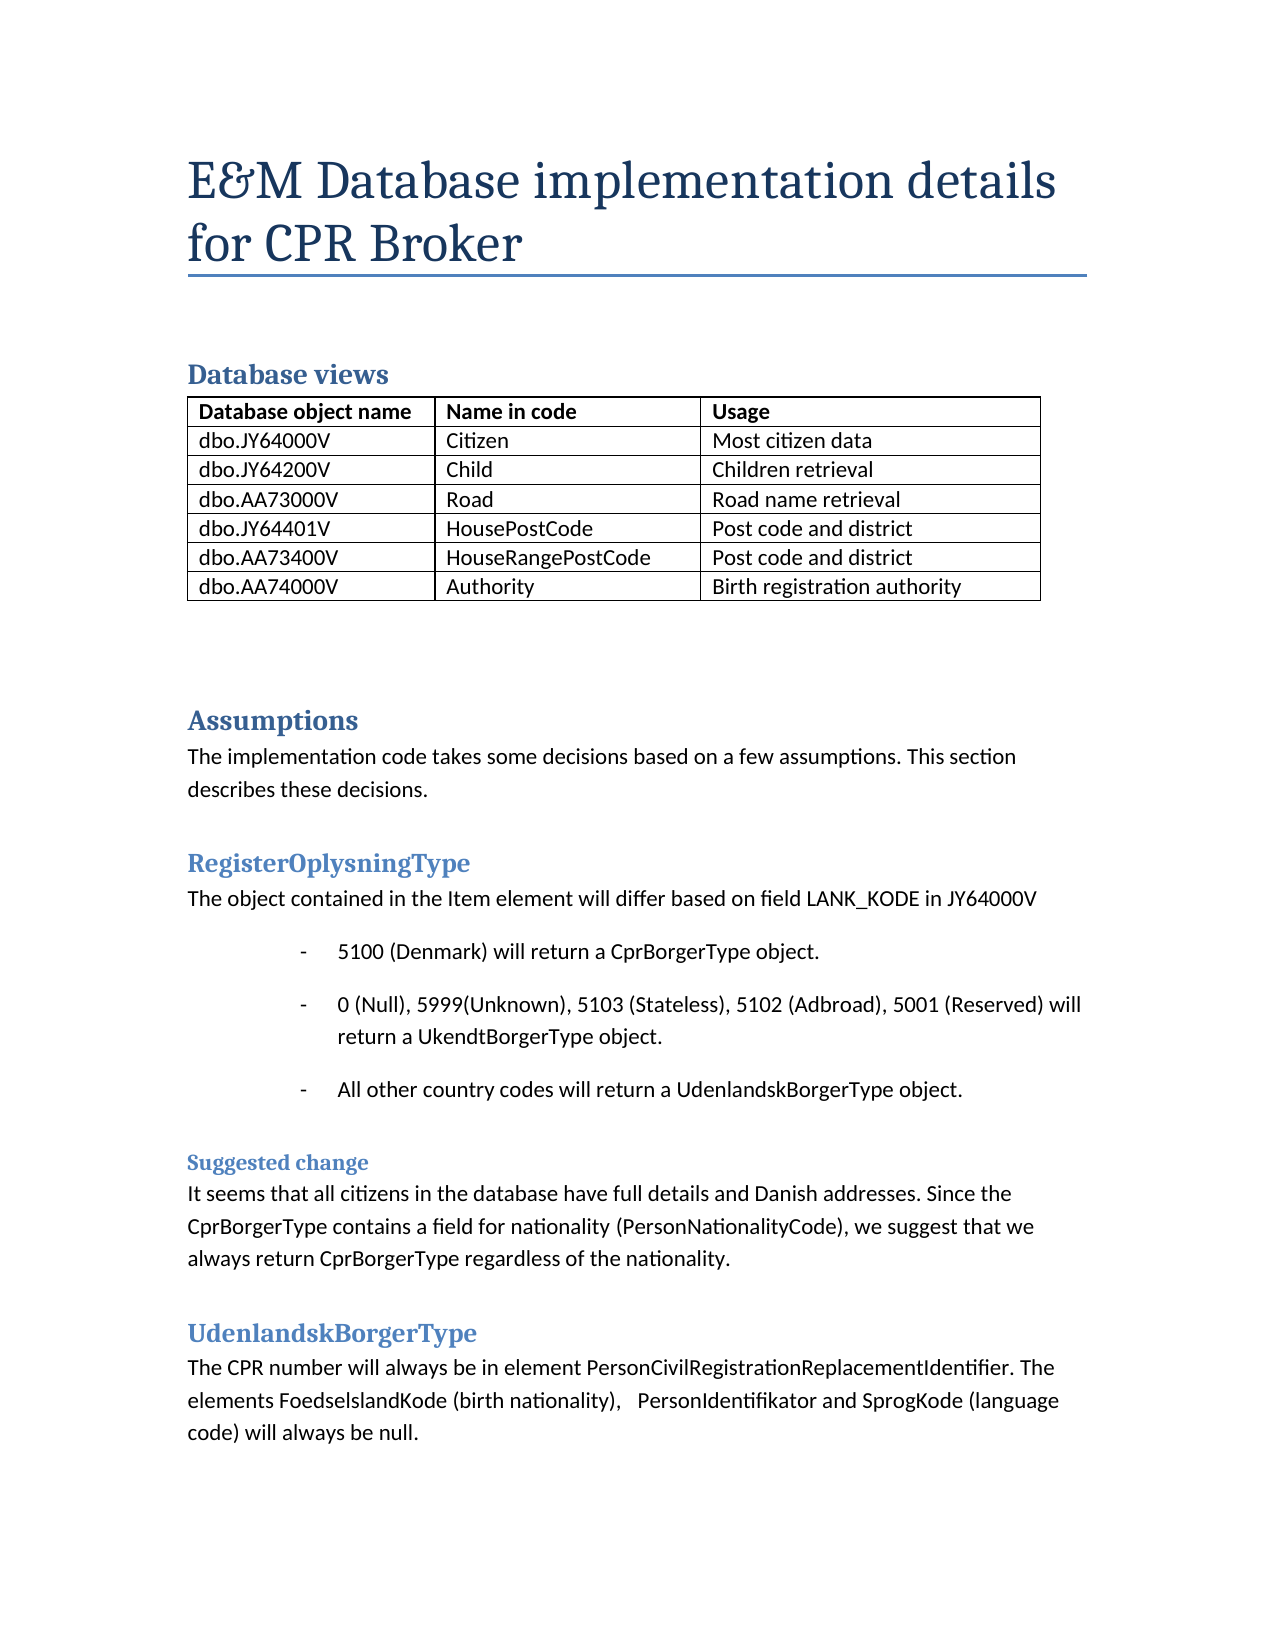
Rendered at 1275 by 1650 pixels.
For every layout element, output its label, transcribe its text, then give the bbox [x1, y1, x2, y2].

subtitle Suggested change [187, 1149, 1087, 1176]
title E&M Database implementation details for CPR Broker [187, 150, 1087, 277]
list All other country codes will return a UdenlandskBorgerType object. [300, 1076, 1087, 1103]
text The CPR number will always be in element PersonCivilRegistrationReplacementIdentifier. The elements FoedselslandKode (birth nationality), PersonIdentifikator and SprogKode (language code) will always be null. [187, 1353, 1087, 1446]
table_cell Post code and district [701, 543, 1040, 571]
subtitle Database views [187, 358, 1087, 391]
table_cell Children retrieval [701, 456, 1040, 484]
subtitle UdenlandskBorgerType [187, 1318, 1087, 1349]
text The implementation code takes some decisions based on a few assumptions. This section describes these decisions. [187, 742, 1087, 803]
table_cell HousePostCode [436, 514, 700, 542]
table_cell dbo.AA73400V [188, 543, 434, 571]
table_cell Citizen [436, 427, 700, 454]
table_cell dbo.AA73000V [188, 485, 434, 513]
table_cell HouseRangePostCode [436, 543, 700, 571]
table_cell dbo.JY64200V [188, 456, 434, 484]
table_cell Most citizen data [701, 427, 1040, 454]
table_cell Road name retrieval [701, 485, 1040, 513]
subtitle RegisterOplysningType [187, 848, 1087, 880]
table_header Name in code [436, 398, 700, 426]
table_header Usage [701, 398, 1040, 426]
table_cell dbo.AA74000V [188, 572, 434, 600]
table_cell Authority [436, 572, 700, 600]
list It seems that all citizens in the database have full details and Danish addresses. Since the CprBorgerType contains a field for nationality (PersonNationalityCode), we suggest that we always return CprBorgerType regardless of the nationality. [187, 1179, 1087, 1272]
list 5100 (Denmark) will return a CprBorgerType object. [300, 937, 1087, 965]
table_cell Post code and district [701, 514, 1040, 542]
table_cell dbo.JY64000V [188, 427, 434, 454]
table_header Database object name [188, 398, 434, 426]
text The object contained in the Item element will differ based on field LANK_KODE in JY64000V [187, 884, 1087, 912]
table_cell Birth registration authority [701, 572, 1040, 600]
subtitle Assumptions [187, 704, 1087, 737]
list 0 (Null), 5999(Unknown), 5103 (Stateless), 5102 (Adbroad), 5001 (Reserved) will return a UkendtBorgerType object. [300, 990, 1087, 1051]
table_cell dbo.JY64401V [188, 514, 434, 542]
table_cell Child [436, 456, 700, 484]
table_cell Road [436, 485, 700, 513]
